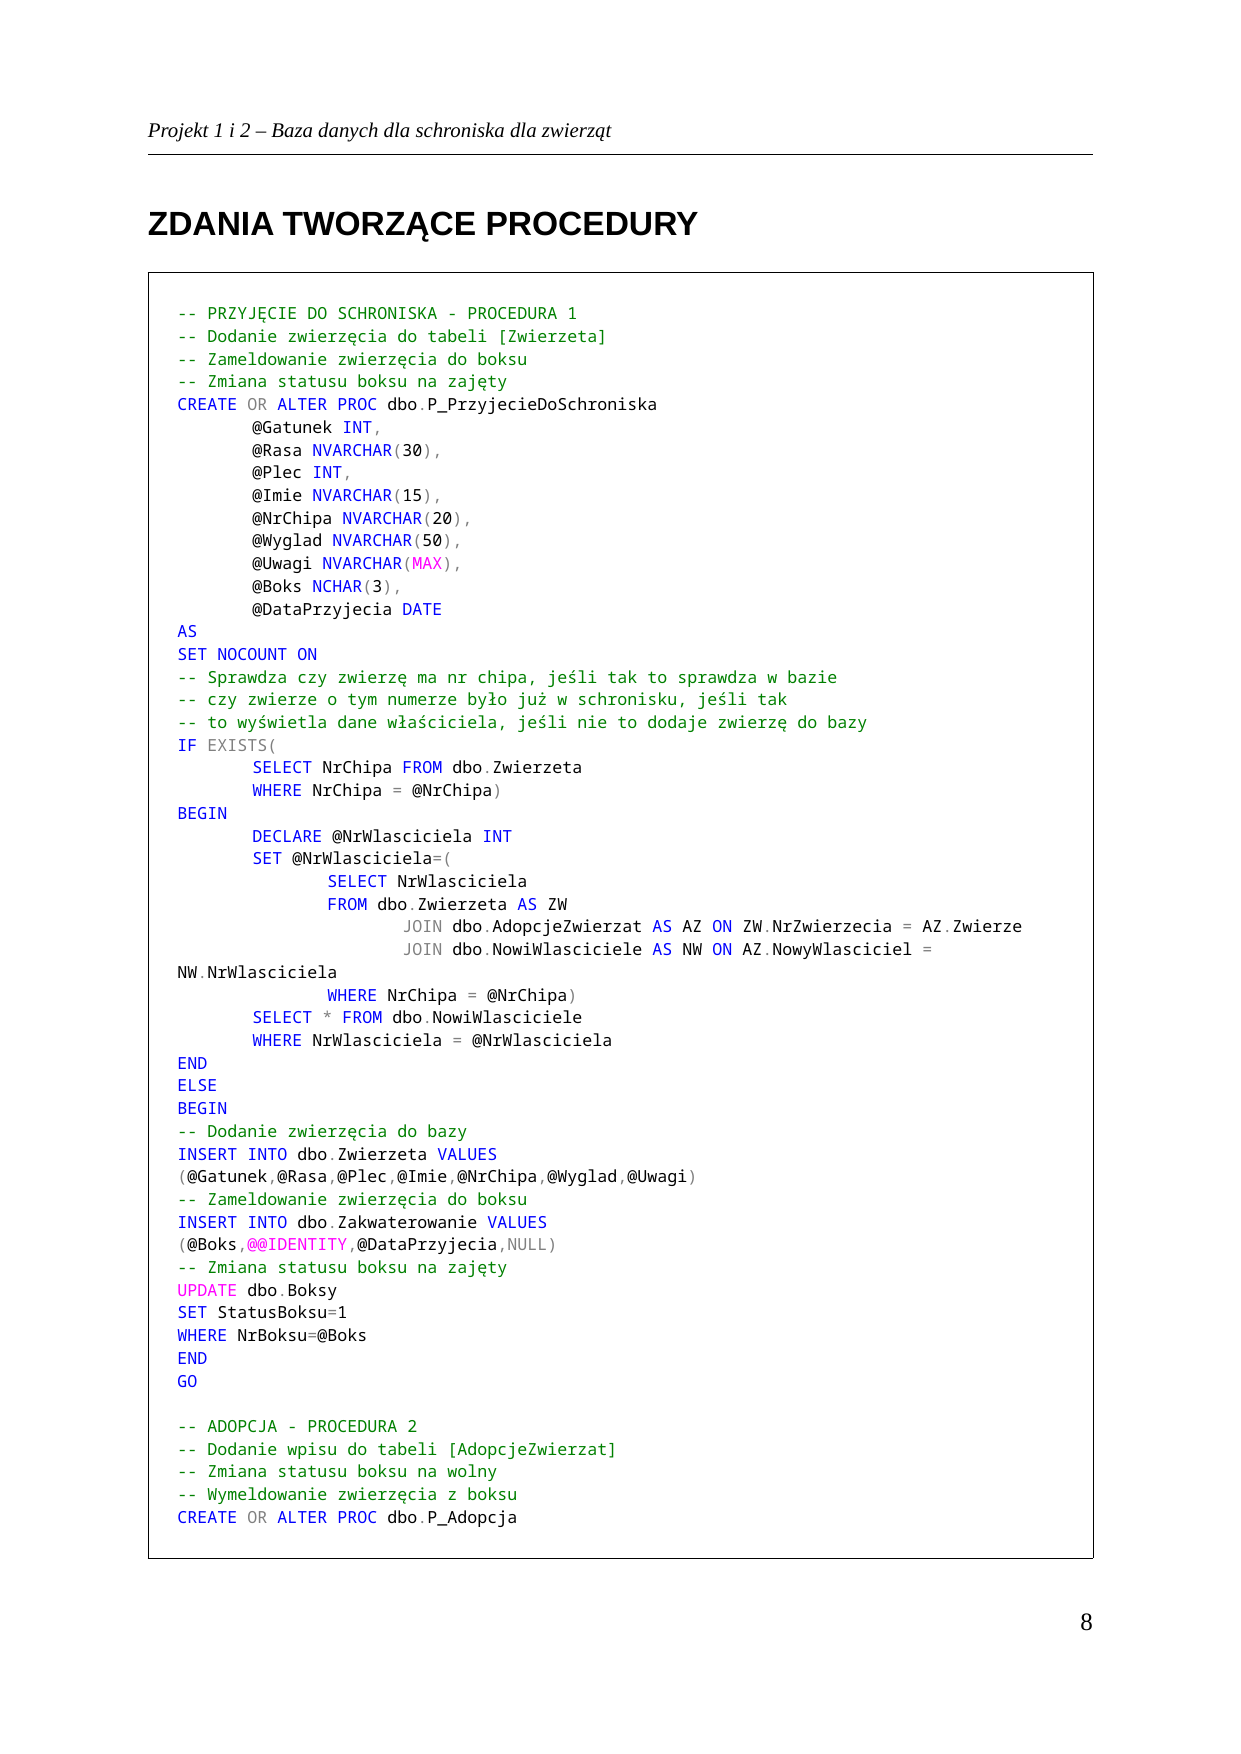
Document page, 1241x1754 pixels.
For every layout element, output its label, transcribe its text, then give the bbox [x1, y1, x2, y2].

subtitle Zdania tworzące procedury [148, 204, 1093, 243]
table_header -- PRZYJĘCIE DO SCHRONISKA - PROCEDURA 1 -- Dodanie zwierzęcia do tabeli [Zwierzeta] -- Zameldowanie zwierzęcia do boksu -- Zmiana statusu boksu na zajęty CREATE OR ALTER PROC dbo.P_PrzyjecieDoSchroniska @Gatunek INT, @Rasa NVARCHAR(30), @Plec INT, @Imie NVARCHAR(15), @NrChipa NVARCHAR(20), @Wyglad NVARCHAR(50), @Uwagi NVARCHAR(MAX), @Boks NCHAR(3), @DataPrzyjecia DATE AS SET NOCOUNT ON -- Sprawdza czy zwierzę ma nr chipa, jeśli tak to sprawdza w bazie -- czy zwierze o tym numerze było już w schronisku, jeśli tak -- to wyświetla dane właściciela, jeśli nie to dodaje zwierzę do bazy IF EXISTS( SELECT NrChipa FROM dbo.Zwierzeta WHERE NrChipa = @NrChipa) BEGIN DECLARE @NrWlasciciela INT SET @NrWlasciciela=( SELECT NrWlasciciela FROM dbo.Zwierzeta AS ZW JOIN dbo.AdopcjeZwierzat AS AZ ON ZW.NrZwierzecia = AZ.Zwierze JOIN dbo.NowiWlasciciele AS NW ON AZ.NowyWlasciciel = NW.NrWlasciciela WHERE NrChipa = @NrChipa) SELECT * FROM dbo.NowiWlasciciele WHERE NrWlasciciela = @NrWlasciciela END ELSE BEGIN -- Dodanie zwierzęcia do bazy INSERT INTO dbo.Zwierzeta VALUES (@Gatunek,@Rasa,@Plec,@Imie,@NrChipa,@Wyglad,@Uwagi) -- Zameldowanie zwierzęcia do boksu INSERT INTO dbo.Zakwaterowanie VALUES (@Boks,@@IDENTITY,@DataPrzyjecia,NULL) -- Zmiana statusu boksu na zajęty UPDATE dbo.Boksy SET StatusBoksu=1 WHERE NrBoksu=@Boks END GO -- ADOPCJA - PROCEDURA 2 -- Dodanie wpisu do tabeli [AdopcjeZwierzat] -- Zmiana statusu boksu na wolny -- Wymeldowanie zwierzęcia z boksu CREATE OR ALTER PROC dbo.P_Adopcja [149, 273, 1093, 1558]
